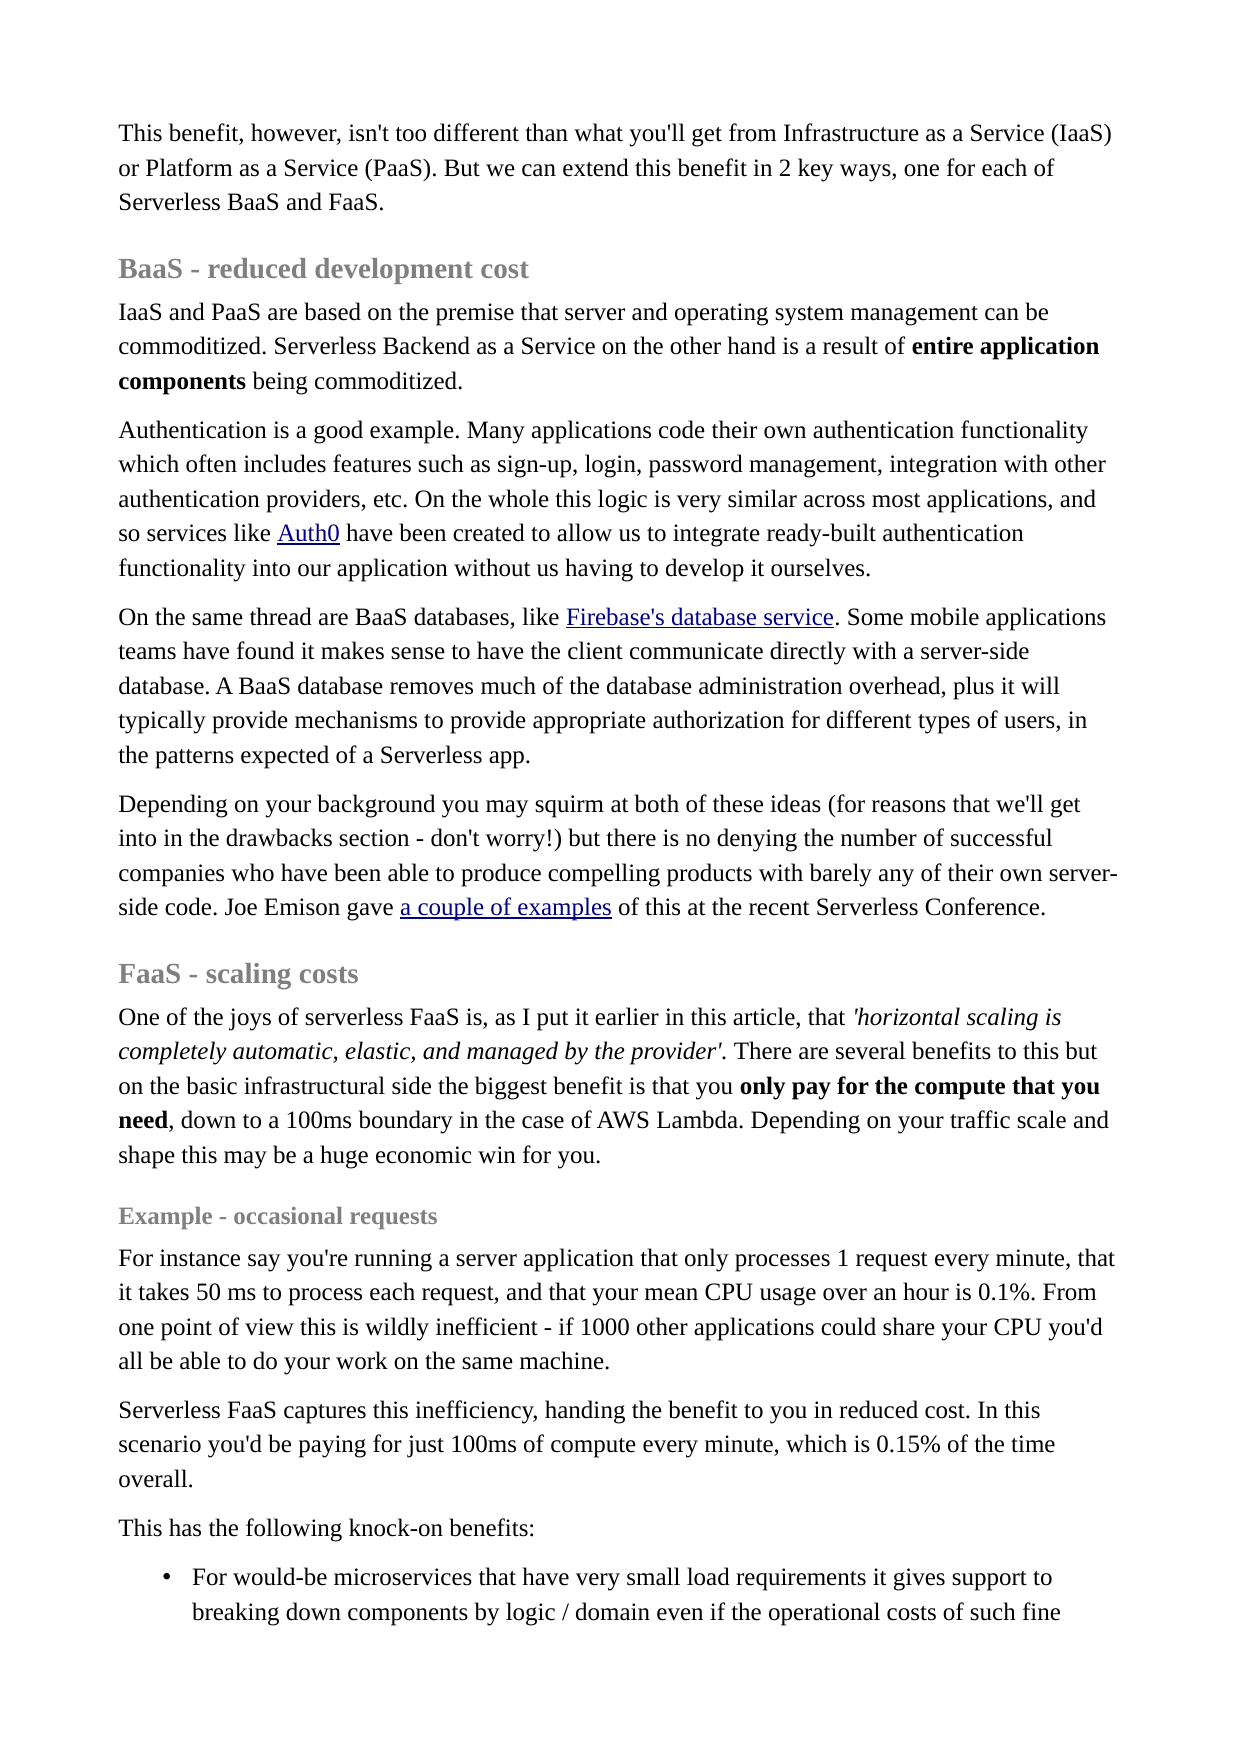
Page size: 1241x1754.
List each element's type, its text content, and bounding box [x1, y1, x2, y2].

text Serverless FaaS captures this inefficiency, handing the benefit to you in reduced cost. In this scenario you'd be paying for just 100ms of compute every minute, which is 0.15% of the time overall. [118, 1395, 1122, 1493]
text Authentication is a good example. Many applications code their own authentication functionality which often includes features such as sign-up, login, password management, integration with other authentication providers, etc. On the whole this logic is very similar across most applications, and so services like Auth0 have been created to allow us to integrate ready-built authentication functionality into our application without us having to develop it ourselves. [118, 415, 1122, 581]
text Depending on your background you may squirm at both of these ideas (for reasons that we'll get into in the drawbacks section - don't worry!) but there is no denying the number of successful companies who have been able to produce compelling products with barely any of their own server-side code. Joe Emison gave a couple of examples of this at the recent Serverless Conference. [118, 789, 1122, 921]
subtitle BaaS - reduced development cost [118, 251, 1122, 284]
list For would-be microservices that have very small load requirements it gives support to breaking down components by logic / domain even if the operational costs of such fine [162, 1562, 1122, 1625]
text For instance say you're running a server application that only processes 1 request every minute, that it takes 50 ms to process each request, and that your mean CPU usage over an hour is 0.1%. From one point of view this is wildly inefficient - if 1000 other applications could share your CPU you'd all be able to do your work on the same machine. [118, 1243, 1122, 1375]
text One of the joys of serverless FaaS is, as I put it earlier in this article, that 'horizontal scaling is completely automatic, elastic, and managed by the provider'. There are several benefits to this but on the basic infrastructural side the biggest benefit is that you only pay for the compute that you need, down to a 100ms boundary in the case of AWS Lambda. Depending on your traffic scale and shape this may be a huge economic win for you. [118, 1002, 1122, 1168]
text This has the following knock-on benefits: [118, 1513, 1122, 1542]
text This benefit, however, isn't too different than what you'll get from Infrastructure as a Service (IaaS) or Platform as a Service (PaaS). But we can extend this benefit in 2 key ways, one for each of Serverless BaaS and FaaS. [118, 118, 1122, 216]
subtitle FaaS - scaling costs [118, 956, 1122, 989]
text On the same thread are BaaS databases, like Firebase's database service. Some mobile applications teams have found it makes sense to have the client communicate directly with a server-side database. A BaaS database removes much of the database administration overhead, plus it will typically provide mechanisms to provide appropriate authorization for different types of users, in the patterns expected of a Serverless app. [118, 602, 1122, 768]
text IaaS and PaaS are based on the premise that server and operating system management can be commoditized. Serverless Backend as a Service on the other hand is a result of entire application components being commoditized. [118, 297, 1122, 394]
subtitle Example - occasional requests [118, 1201, 1122, 1230]
